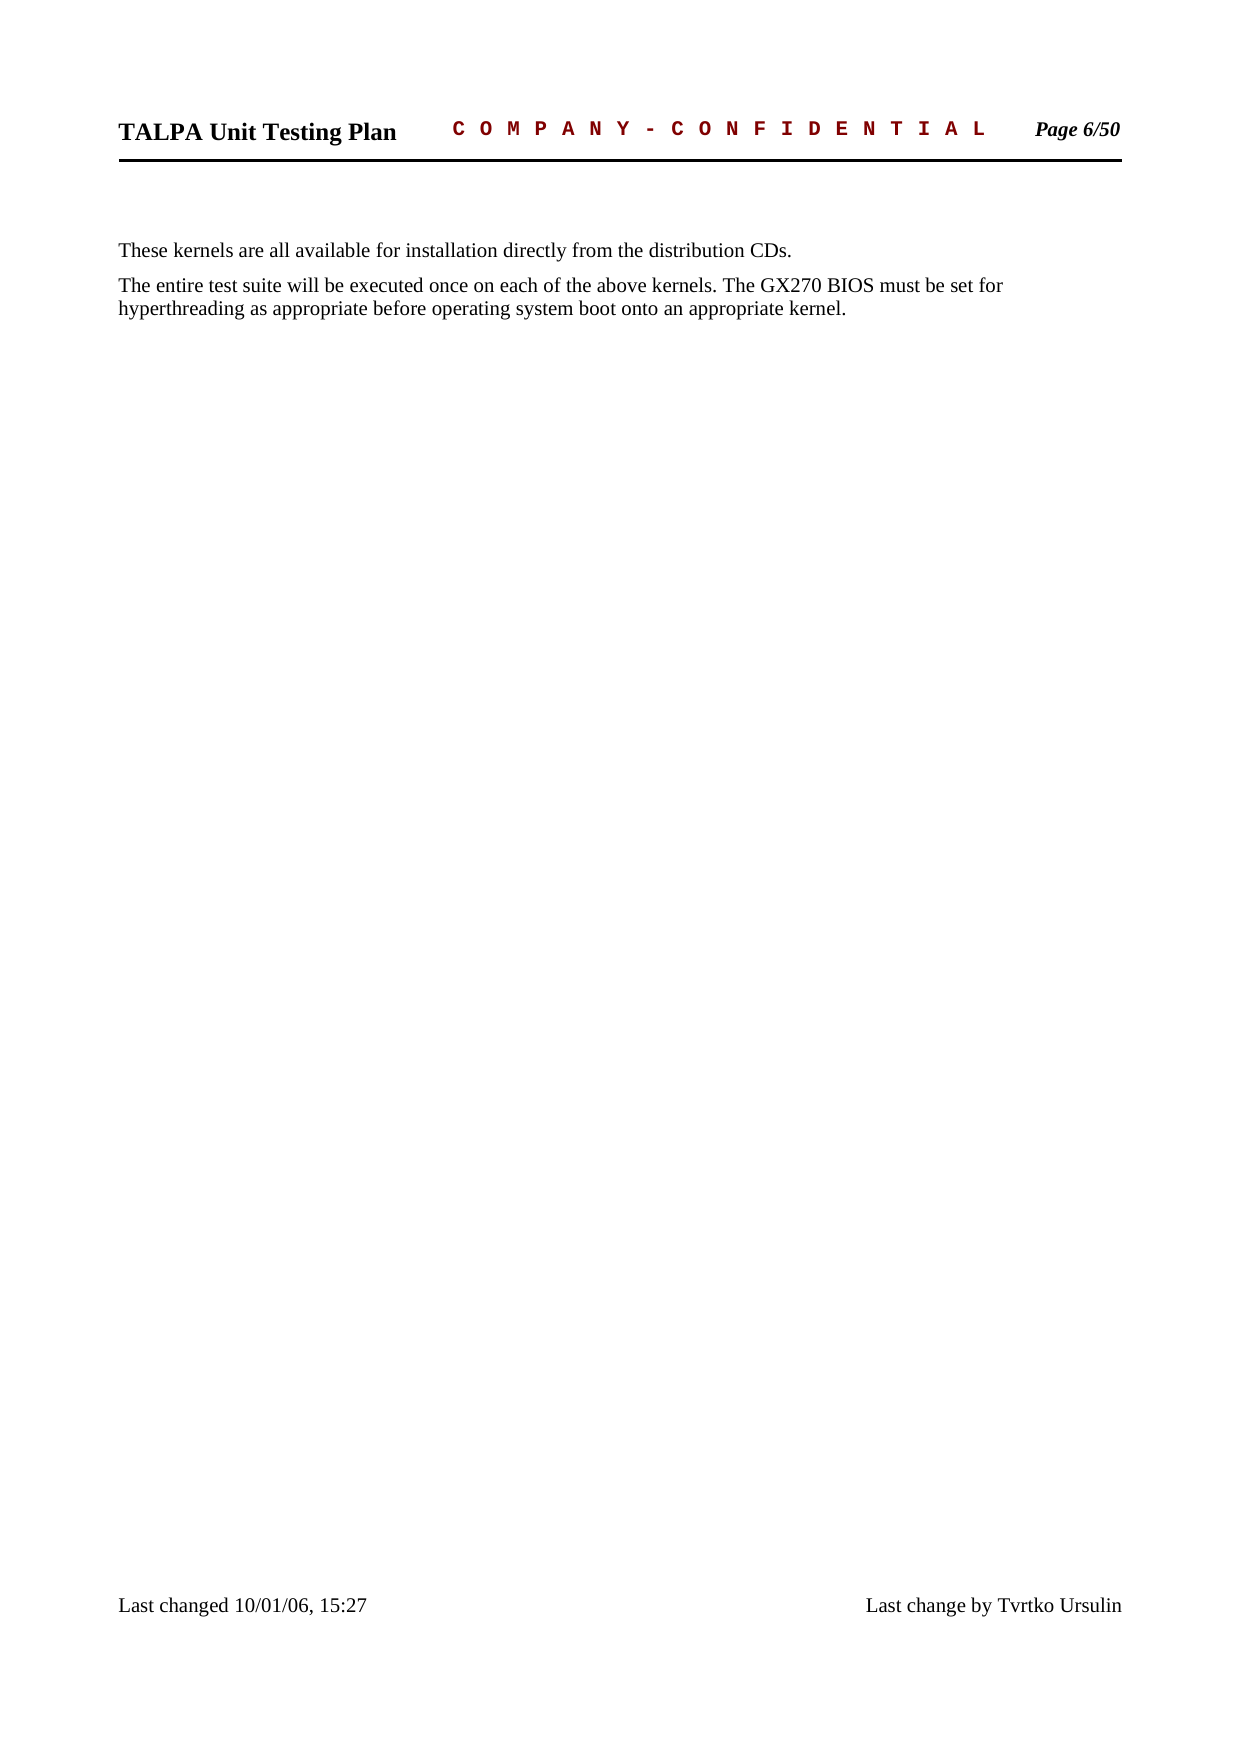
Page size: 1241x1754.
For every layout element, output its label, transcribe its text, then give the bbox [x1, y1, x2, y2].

text The entire test suite will be executed once on each of the above kernels. The GX270 BIOS must be set for hyperthreading as appropriate before operating system boot onto an appropriate kernel. [118, 274, 1122, 320]
text These kernels are all available for installation directly from the distribution CDs. [118, 238, 1122, 262]
